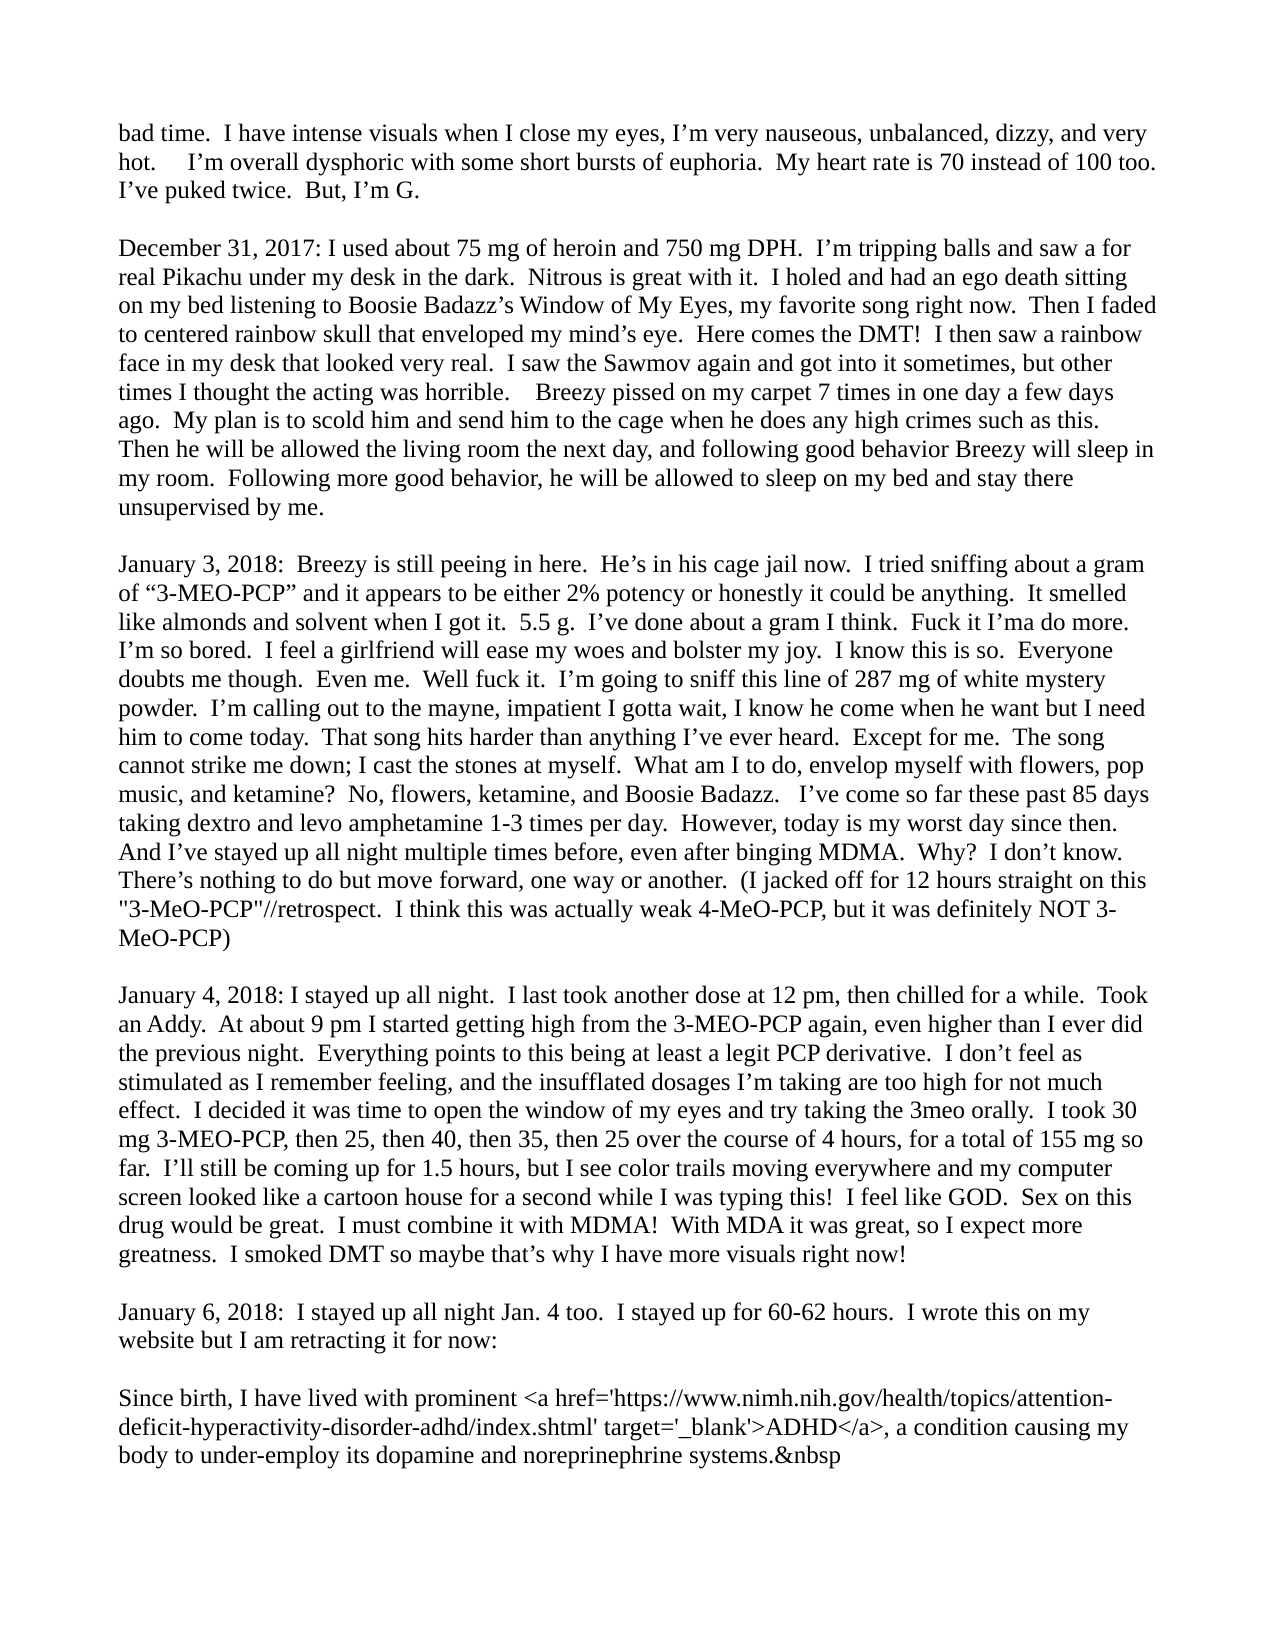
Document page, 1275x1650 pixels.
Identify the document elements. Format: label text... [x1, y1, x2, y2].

text December 31, 2017: I used about 75 mg of heroin and 750 mg DPH. I’m tripping balls and saw a for real Pikachu under my desk in the dark. Nitrous is great with it. I holed and had an ego death sitting on my bed listening to Boosie Badazz’s Window of My Eyes, my favorite song right now. Then I faded to centered rainbow skull that enveloped my mind’s eye. Here comes the DMT! I then saw a rainbow face in my desk that looked very real. I saw the Sawmov again and got into it sometimes, but other times I thought the acting was horrible. Breezy pissed on my carpet 7 times in one day a few days ago. My plan is to scold him and send him to the cage when he does any high crimes such as this. Then he will be allowed the living room the next day, and following good behavior Breezy will sleep in my room. Following more good behavior, he will be allowed to sleep on my bed and stay there unsupervised by me. [118, 233, 1157, 521]
text January 3, 2018: Breezy is still peeing in here. He’s in his cage jail now. I tried sniffing about a gram of “3-MEO-PCP” and it appears to be either 2% potency or honestly it could be anything. It smelled like almonds and solvent when I got it. 5.5 g. I’ve done about a gram I think. Fuck it I’ma do more. I’m so bored. I feel a girlfriend will ease my woes and bolster my joy. I know this is so. Everyone doubts me though. Even me. Well fuck it. I’m going to sniff this line of 287 mg of white mystery powder. I’m calling out to the mayne, impatient I gotta wait, I know he come when he want but I need him to come today. That song hits harder than anything I’ve ever heard. Except for me. The song cannot strike me down; I cast the stones at myself. What am I to do, envelop myself with flowers, pop music, and ketamine? No, flowers, ketamine, and Boosie Badazz. I’ve come so far these past 85 days taking dextro and levo amphetamine 1-3 times per day. However, today is my worst day since then. And I’ve stayed up all night multiple times before, even after binging MDMA. Why? I don’t know. There’s nothing to do but move forward, one way or another. (I jacked off for 12 hours straight on this "3-MeO-PCP"//retrospect. I think this was actually weak 4-MeO-PCP, but it was definitely NOT 3-MeO-PCP) [118, 549, 1157, 952]
text January 6, 2018: I stayed up all night Jan. 4 too. I stayed up for 60-62 hours. I wrote this on my website but I am retracting it for now: [118, 1297, 1157, 1354]
text Since birth, I have lived with prominent <a href='https://www.nimh.nih.gov/health/topics/attention-deficit-hyperactivity-disorder-adhd/index.shtml' target='_blank'>ADHD</a>, a condition causing my body to under-employ its dopamine and noreprinephrine systems.&nbsp [118, 1383, 1157, 1469]
text bad time. I have intense visuals when I close my eyes, I’m very nauseous, unbalanced, dizzy, and very hot. I’m overall dysphoric with some short bursts of euphoria. My heart rate is 70 instead of 100 too. I’ve puked twice. But, I’m G. [118, 118, 1157, 204]
text January 4, 2018: I stayed up all night. I last took another dose at 12 pm, then chilled for a while. Took an Addy. At about 9 pm I started getting high from the 3-MEO-PCP again, even higher than I ever did the previous night. Everything points to this being at least a legit PCP derivative. I don’t feel as stimulated as I remember feeling, and the insufflated dosages I’m taking are too high for not much effect. I decided it was time to open the window of my eyes and try taking the 3meo orally. I took 30 mg 3-MEO-PCP, then 25, then 40, then 35, then 25 over the course of 4 hours, for a total of 155 mg so far. I’ll still be coming up for 1.5 hours, but I see color trails moving everywhere and my computer screen looked like a cartoon house for a second while I was typing this! I feel like GOD. Sex on this drug would be great. I must combine it with MDMA! With MDA it was great, so I expect more greatness. I smoked DMT so maybe that’s why I have more visuals right now! [118, 981, 1157, 1268]
